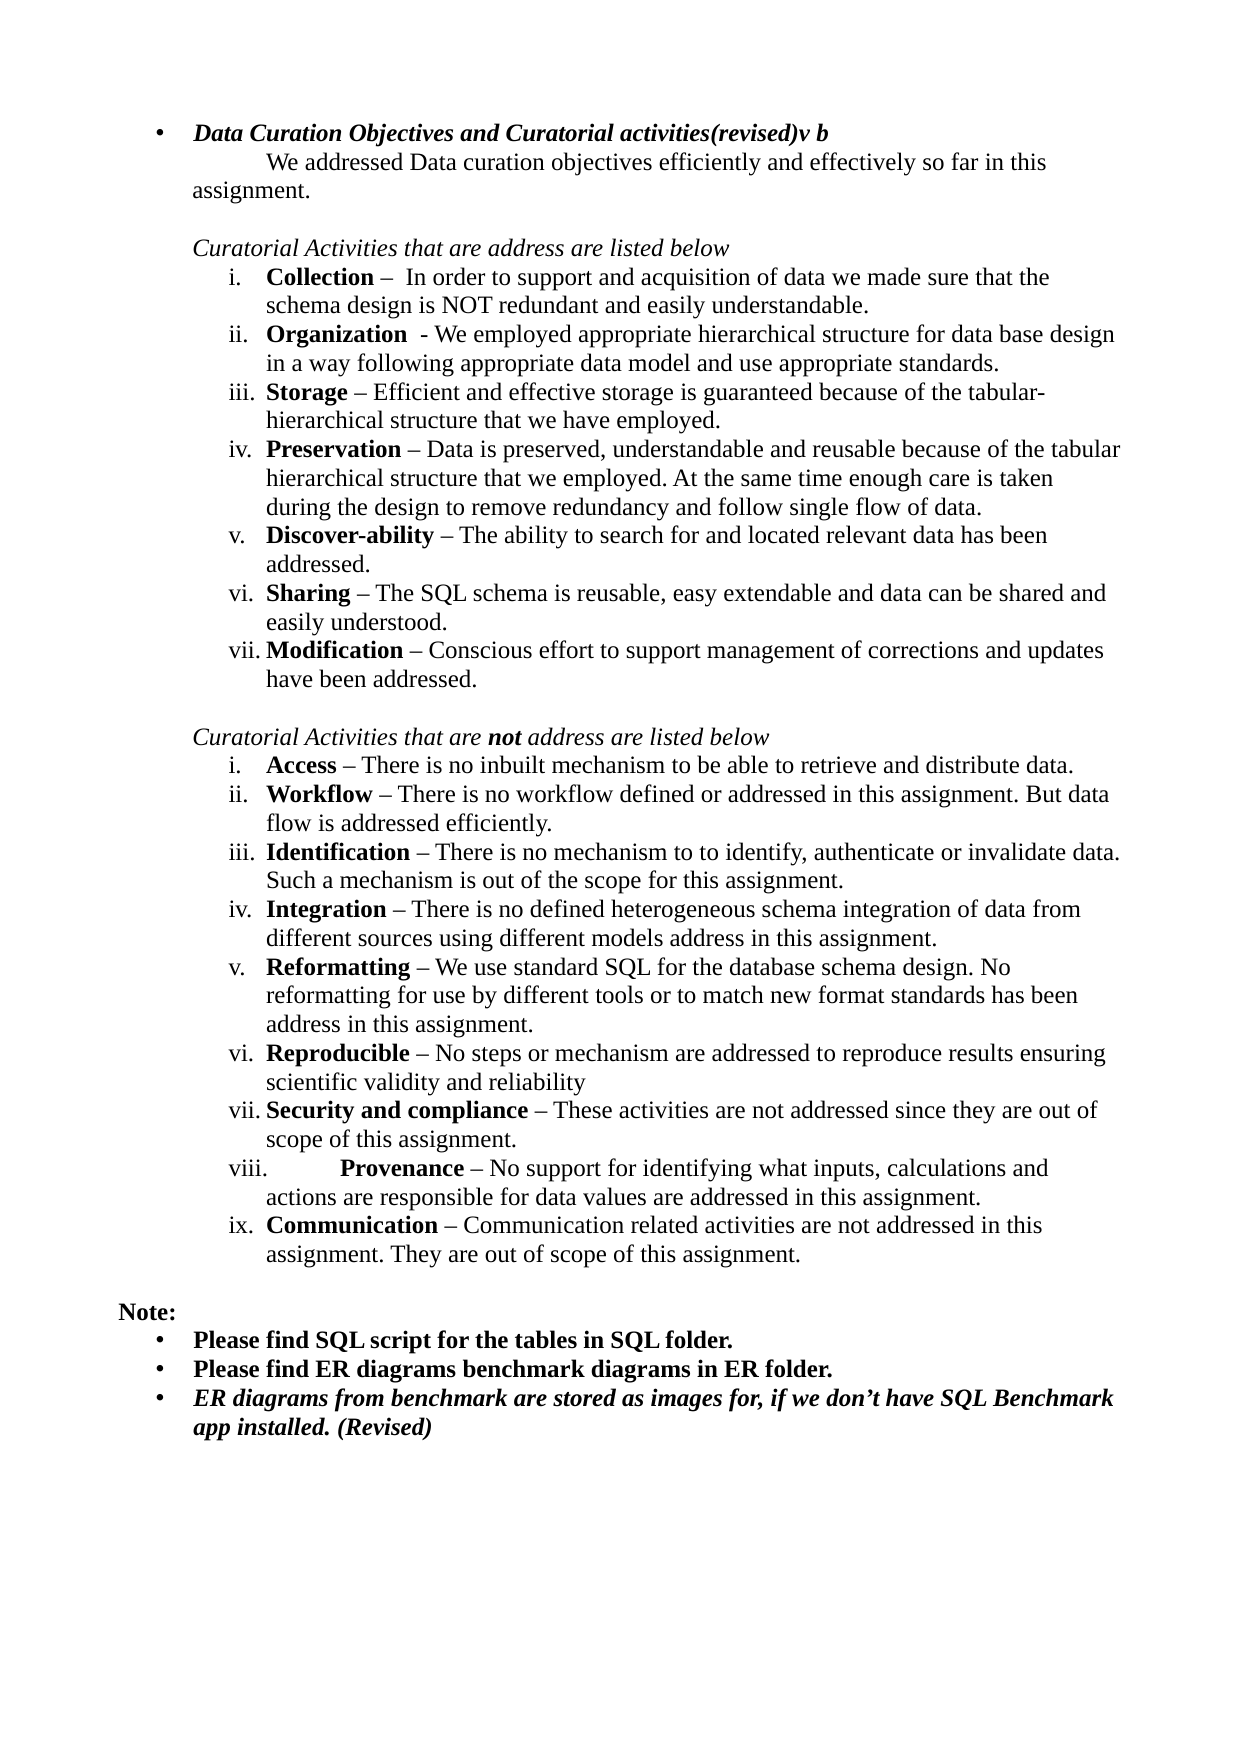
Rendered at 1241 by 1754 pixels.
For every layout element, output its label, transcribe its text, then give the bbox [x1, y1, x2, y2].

text Curatorial Activities that are not address are listed below [192, 722, 1122, 751]
list Collection – In order to support and acquisition of data we made sure that the schema design is NOT redundant and easily understandable. [228, 262, 1122, 319]
list Discover-ability – The ability to search for and located relevant data has been addressed. [228, 521, 1122, 578]
list Reformatting – We use standard SQL for the database schema design. No reformatting for use by different tools or to match new format standards has been address in this assignment. [228, 952, 1122, 1038]
list Organization - We employed appropriate hierarchical structure for data base design in a way following appropriate data model and use appropriate standards. [228, 319, 1122, 377]
list Reproducible – No steps or mechanism are addressed to reproduce results ensuring scientific validity and reliability [228, 1038, 1122, 1096]
list Preservation – Data is preserved, understandable and reusable because of the tabular hierarchical structure that we employed. At the same time enough care is taken during the design to remove redundancy and follow single flow of data. [228, 434, 1122, 521]
list Provenance – No support for identifying what inputs, calculations and actions are responsible for data values are addressed in this assignment. [228, 1153, 1122, 1211]
list Access – There is no inbuilt mechanism to be able to retrieve and distribute data. [228, 751, 1122, 779]
list Workflow – There is no workflow defined or addressed in this assignment. But data flow is addressed efficiently. [228, 779, 1122, 837]
list Storage – Efficient and effective storage is guaranteed because of the tabular-hierarchical structure that we have employed. [228, 377, 1122, 434]
list Please find SQL script for the tables in SQL folder. [156, 1326, 1122, 1354]
list Data Curation Objectives and Curatorial activities(revised)v b [156, 118, 1122, 147]
list Please find ER diagrams benchmark diagrams in ER folder. [156, 1354, 1122, 1383]
list Modification – Conscious effort to support management of corrections and updates have been addressed. [228, 636, 1122, 693]
list Security and compliance – These activities are not addressed since they are out of scope of this assignment. [228, 1096, 1122, 1153]
list Integration – There is no defined heterogeneous schema integration of data from different sources using different models address in this assignment. [228, 894, 1122, 952]
list ER diagrams from benchmark are stored as images for, if we don’t have SQL Benchmark app installed. (Revised) [156, 1383, 1122, 1441]
text Curatorial Activities that are address are listed below [192, 233, 1122, 262]
list Communication – Communication related activities are not addressed in this assignment. They are out of scope of this assignment. [228, 1211, 1122, 1268]
text Note: [118, 1297, 1122, 1326]
list Identification – There is no mechanism to to identify, authenticate or invalidate data. Such a mechanism is out of the scope for this assignment. [228, 837, 1122, 894]
text We addressed Data curation objectives efficiently and effectively so far in this assignment. [192, 147, 1122, 204]
list Sharing – The SQL schema is reusable, easy extendable and data can be shared and easily understood. [228, 578, 1122, 636]
